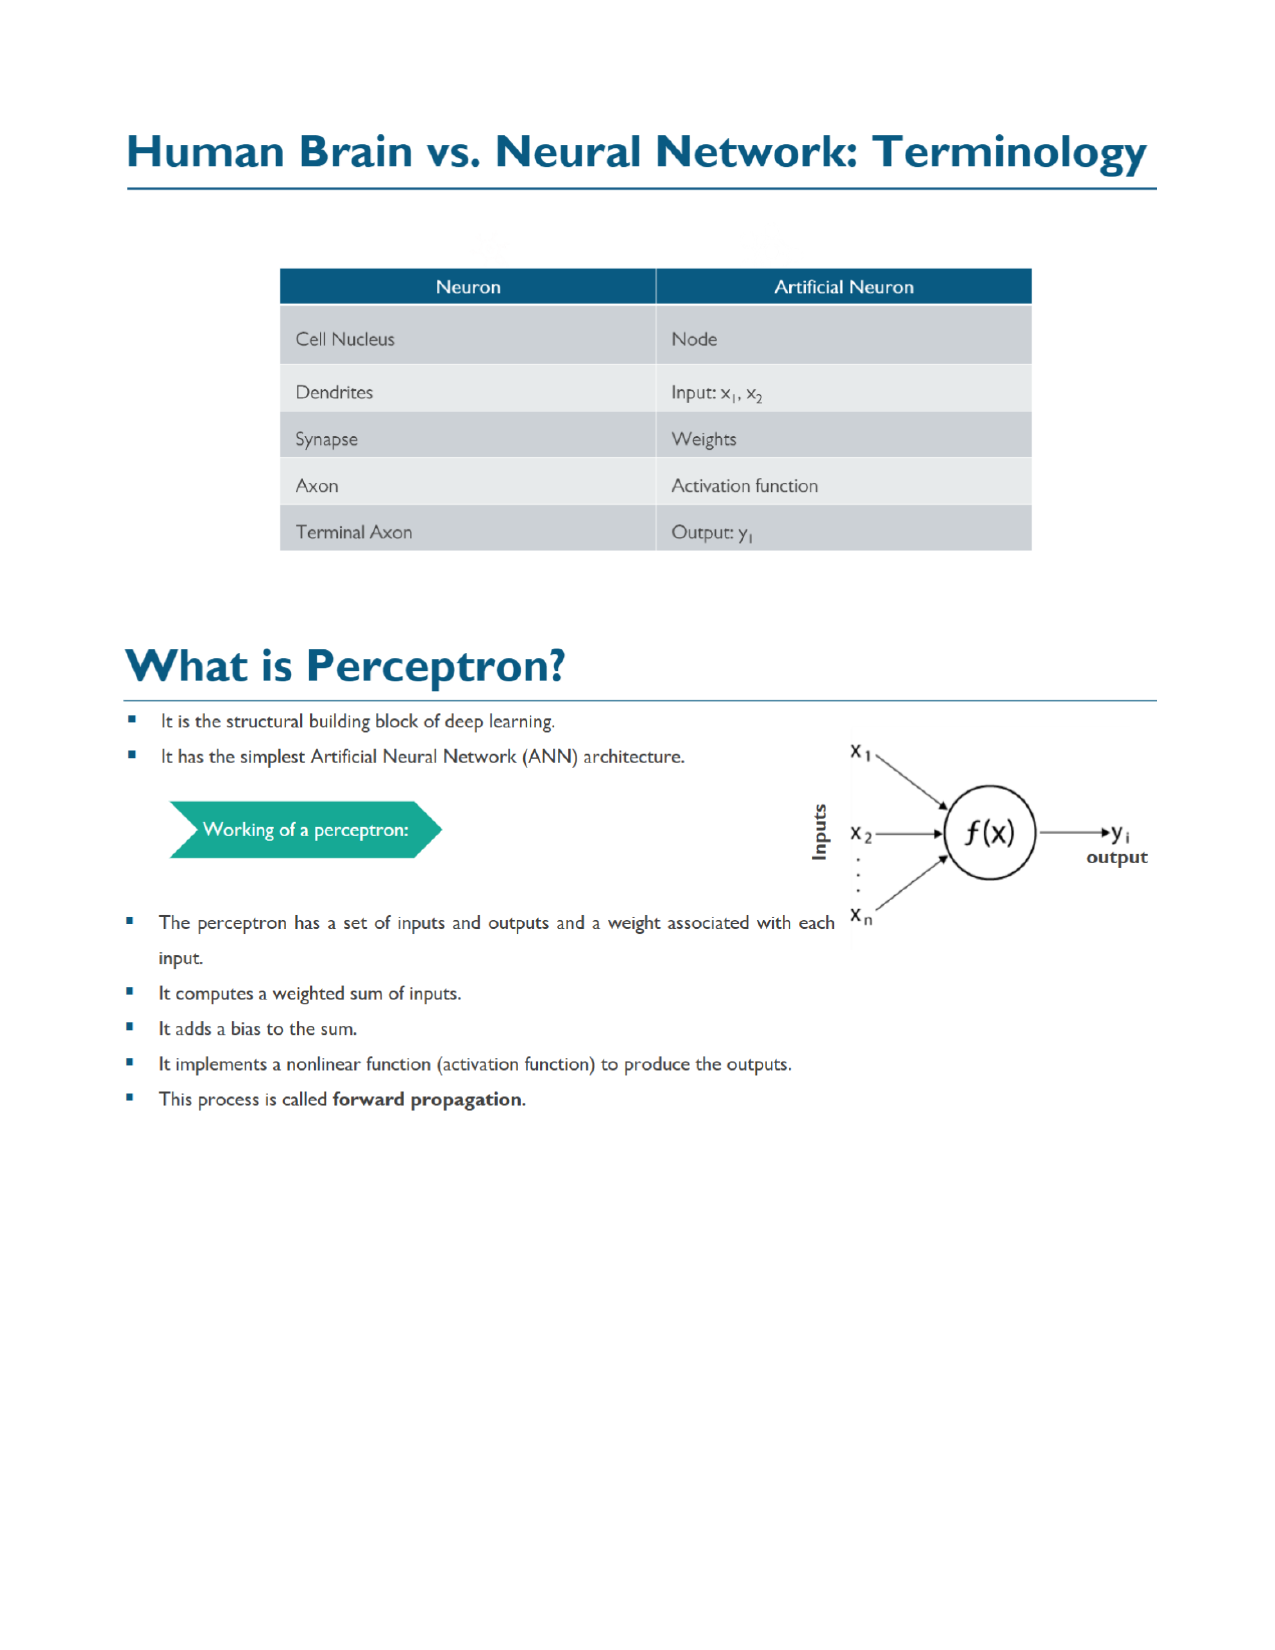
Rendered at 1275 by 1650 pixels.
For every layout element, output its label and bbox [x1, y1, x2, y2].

picture [118, 118, 1157, 560]
picture [118, 617, 1157, 1122]
